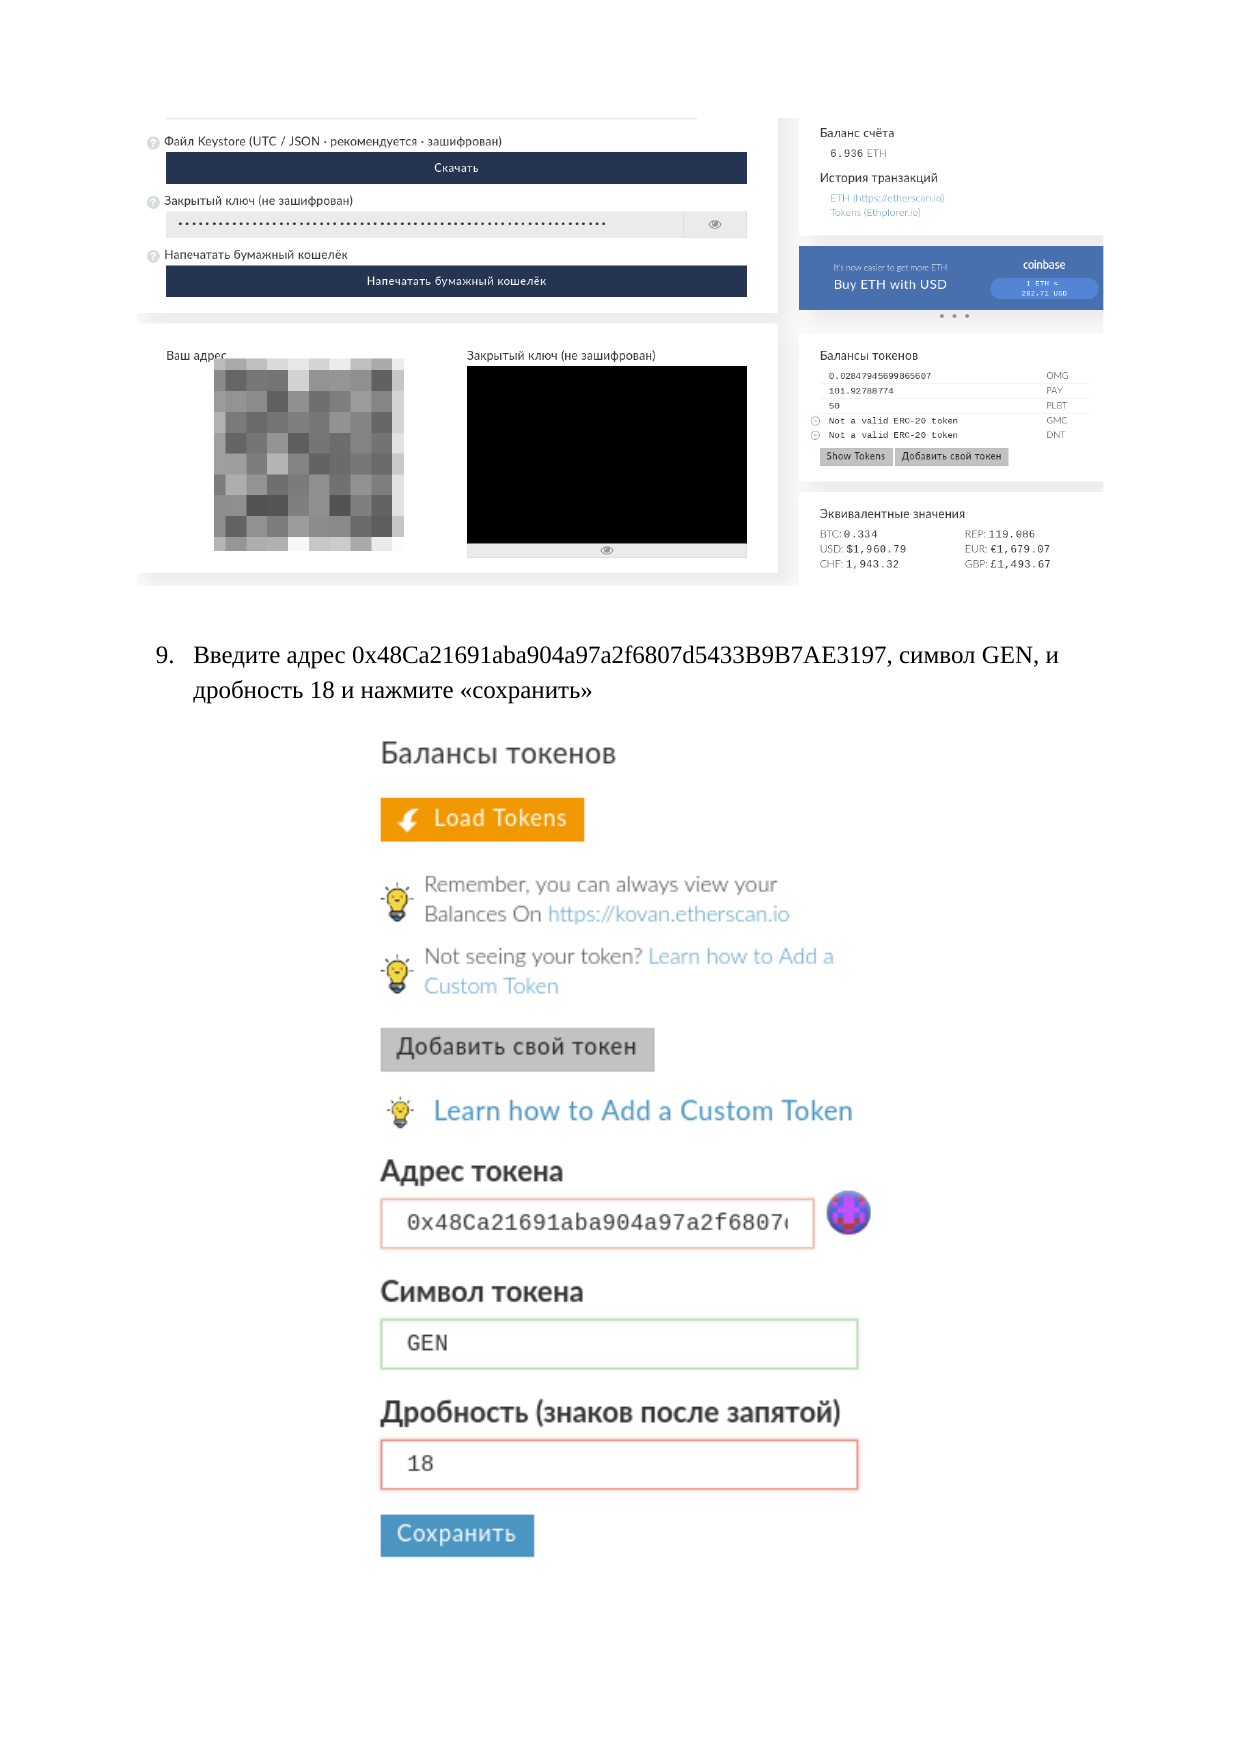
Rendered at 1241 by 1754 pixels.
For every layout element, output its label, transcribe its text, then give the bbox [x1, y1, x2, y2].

picture [136, 118, 1104, 586]
picture [356, 723, 885, 1576]
list Введите адрес 0x48Ca21691aba904a97a2f6807d5433B9B7AE3197, символ GEN, и дробность 18 и нажмите «сохранить» [156, 640, 1122, 703]
